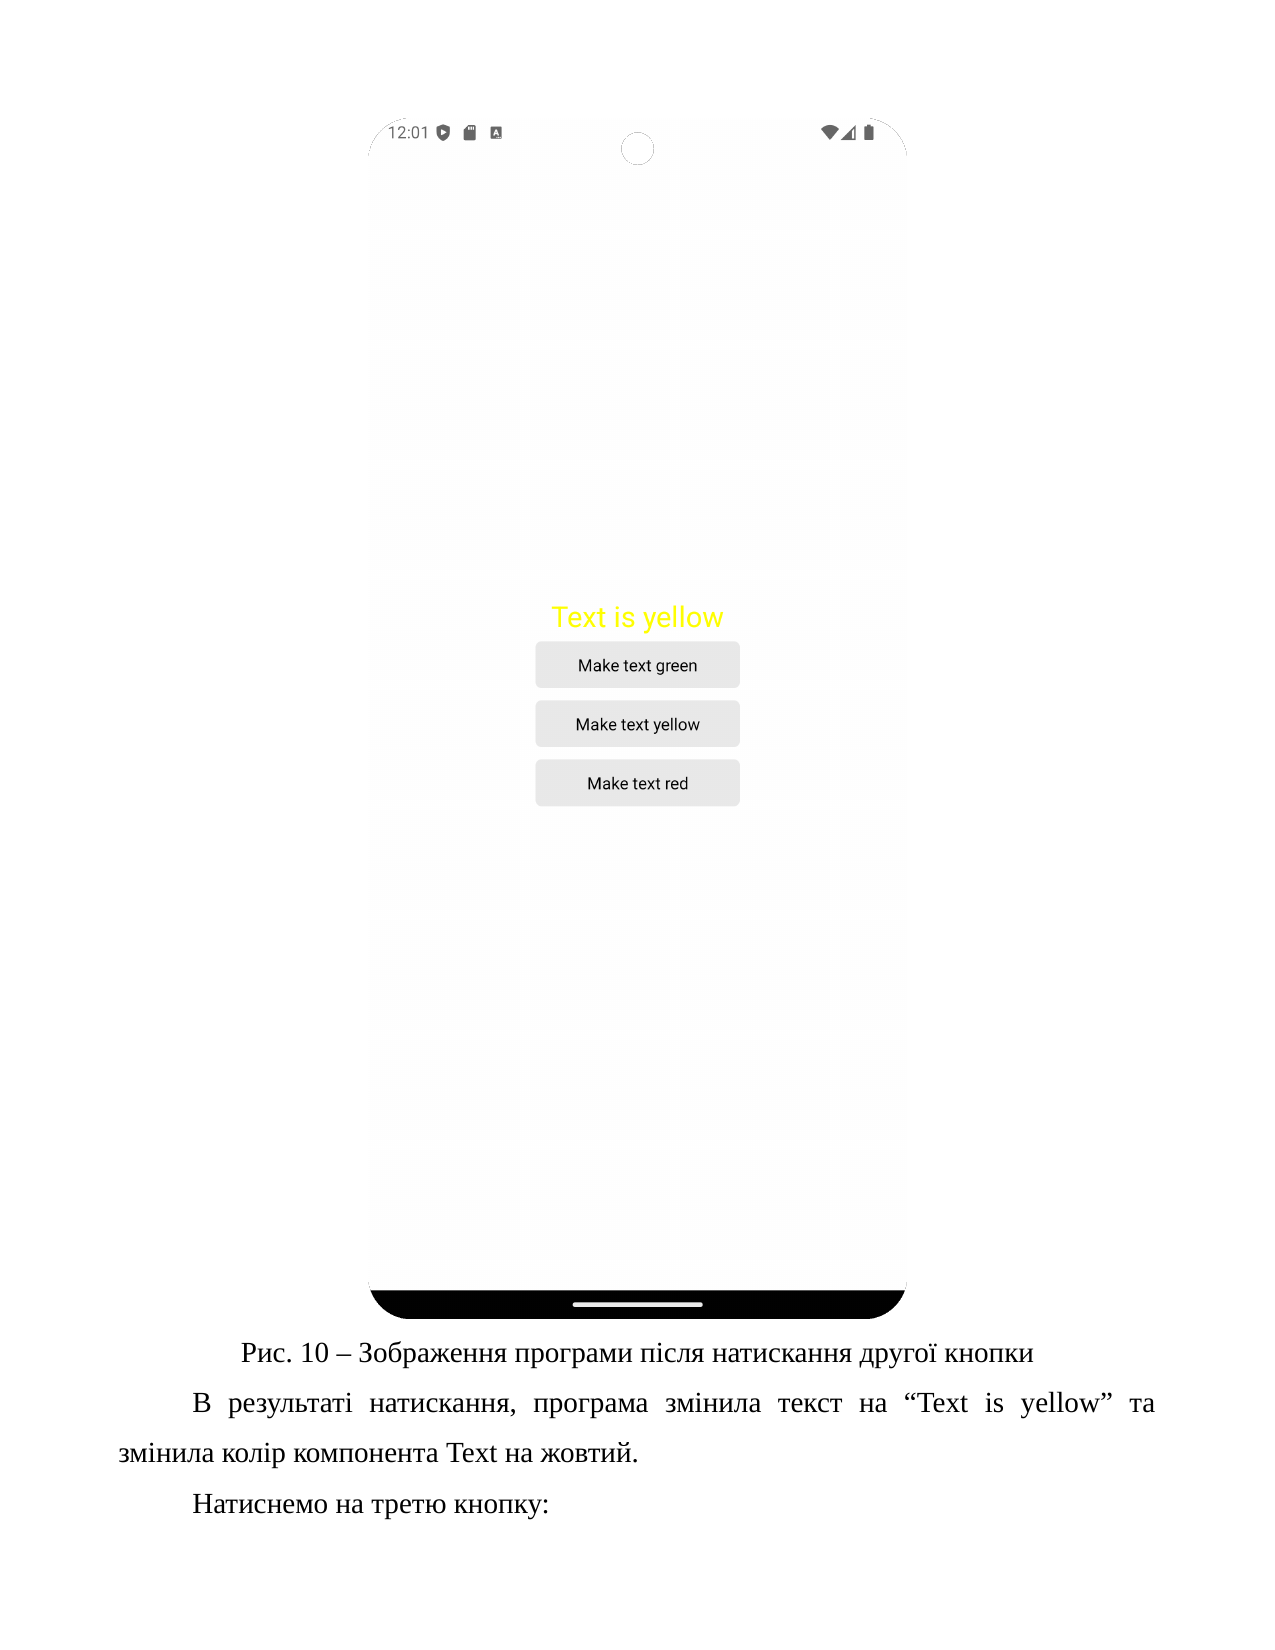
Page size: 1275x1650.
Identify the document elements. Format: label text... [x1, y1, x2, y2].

picture [368, 118, 907, 1319]
text Рис. 10 – Зображення програми після натискання другої кнопки [118, 118, 1157, 1368]
text Натиснемо на третю кнопку: [118, 1486, 1157, 1519]
text В результаті натискання, програма змінила текст на “Text is yellow” та змінила колір компонента Text на жовтий. [118, 1385, 1157, 1469]
